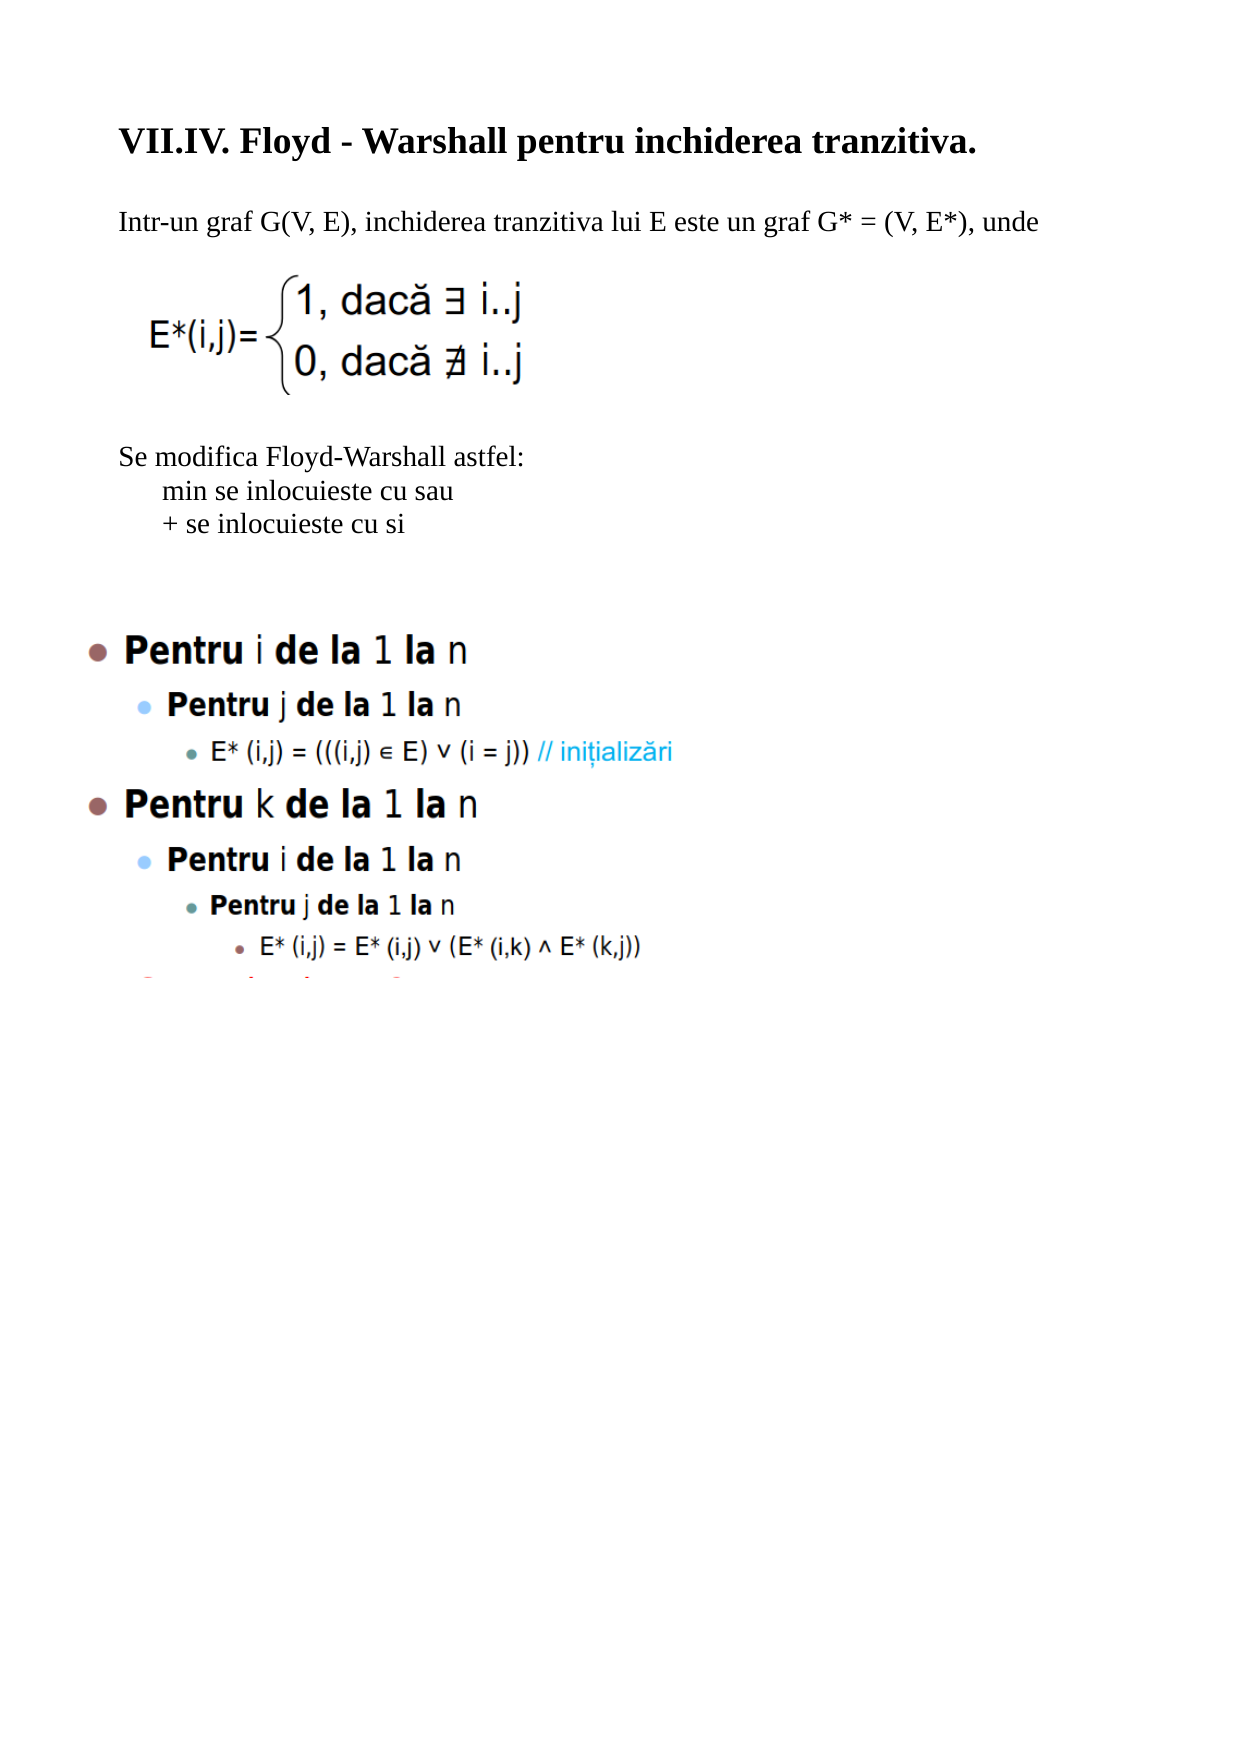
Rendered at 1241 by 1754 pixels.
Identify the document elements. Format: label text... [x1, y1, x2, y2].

text VII.IV. Floyd - Warshall pentru inchiderea tranzitiva. [118, 118, 1122, 161]
picture [110, 269, 568, 395]
text min se inlocuieste cu sau [118, 473, 1122, 506]
text Intr-un graf G(V, E), inchiderea tranzitiva lui E este un graf G* = (V, E*), unde [118, 204, 1122, 238]
text Se modifica Floyd-Warshall astfel: [118, 439, 1122, 473]
picture [73, 619, 757, 978]
text + se inlocuieste cu si [118, 506, 1122, 540]
